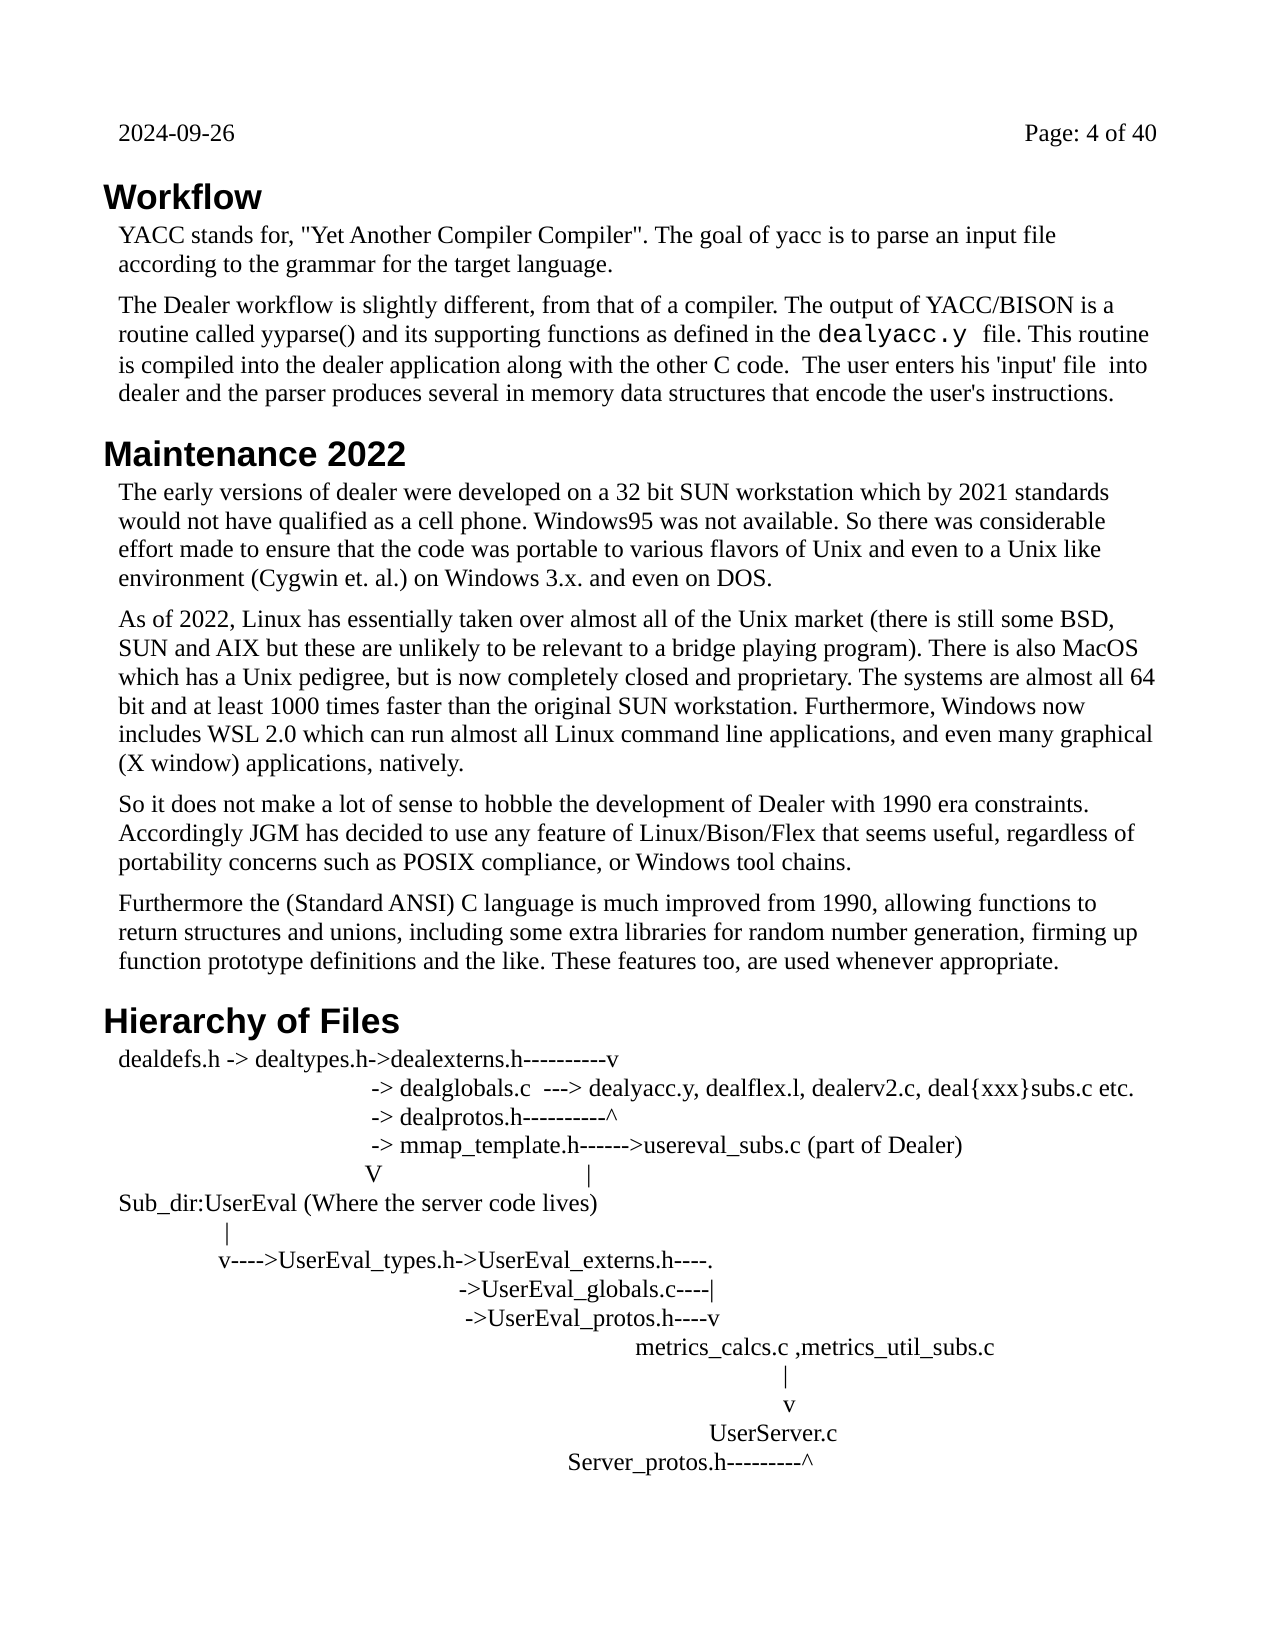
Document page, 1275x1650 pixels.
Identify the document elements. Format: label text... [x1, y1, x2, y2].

subtitle Maintenance 2022 [103, 433, 1157, 474]
text v [118, 1389, 1157, 1418]
text As of 2022, Linux has essentially taken over almost all of the Unix market (there is still some BSD, SUN and AIX but these are unlikely to be relevant to a bridge playing program). There is also MacOS which has a Unix pedigree, but is now completely closed and proprietary. The systems are almost all 64 bit and at least 1000 times faster than the original SUN workstation. Furthermore, Windows now includes WSL 2.0 which can run almost all Linux command line applications, and even many graphical (X window) applications, natively. [118, 604, 1157, 777]
text The early versions of dealer were developed on a 32 bit SUN workstation which by 2021 standards would not have qualified as a cell phone. Windows95 was not available. So there was considerable effort made to ensure that the code was portable to various flavors of Unix and even to a Unix like environment (Cygwin et. al.) on Windows 3.x. and even on DOS. [118, 477, 1157, 592]
text ->UserEval_globals.c----| [118, 1274, 1157, 1303]
text UserServer.c [118, 1418, 1157, 1447]
text -> dealglobals.c ---> dealyacc.y, dealflex.l, dealerv2.c, deal{xxx}subs.c etc. [118, 1073, 1157, 1102]
text -> mmap_template.h------>usereval_subs.c (part of Dealer) [118, 1131, 1157, 1159]
text ->UserEval_protos.h----v [118, 1303, 1157, 1332]
text v---->UserEval_types.h->UserEval_externs.h----. [118, 1246, 1157, 1274]
text Sub_dir:UserEval (Where the server code lives) [118, 1188, 1157, 1217]
subtitle Workflow [103, 176, 1157, 217]
subtitle Hierarchy of Files [103, 1001, 1157, 1041]
text YACC stands for, "Yet Another Compiler Compiler". The goal of yacc is to parse an input file according to the grammar for the target language. [118, 220, 1157, 278]
text | [118, 1217, 1157, 1246]
text | [118, 1361, 1157, 1389]
text So it does not make a lot of sense to hobble the development of Dealer with 1990 era constraints. Accordingly JGM has decided to use any feature of Linux/Bison/Flex that seems useful, regardless of portability concerns such as POSIX compliance, or Windows tool chains. [118, 789, 1157, 876]
text Server_protos.h---------^ [118, 1447, 1157, 1476]
text The Dealer workflow is slightly different, from that of a compiler. The output of YACC/BISON is a routine called yyparse() and its supporting functions as defined in the dealyacc.y file. This routine is compiled into the dealer application along with the other C code. The user enters his 'input' file into dealer and the parser produces several in memory data structures that encode the user's instructions. [118, 290, 1157, 407]
text Furthermore the (Standard ANSI) C language is much improved from 1990, allowing functions to return structures and unions, including some extra libraries for random number generation, firming up function prototype definitions and the like. These features too, are used whenever appropriate. [118, 888, 1157, 974]
text metrics_calcs.c ,metrics_util_subs.c [118, 1332, 1157, 1361]
text V | [118, 1159, 1157, 1188]
text dealdefs.h -> dealtypes.h->dealexterns.h----------v [118, 1044, 1157, 1073]
text -> dealprotos.h----------^ [118, 1102, 1157, 1131]
